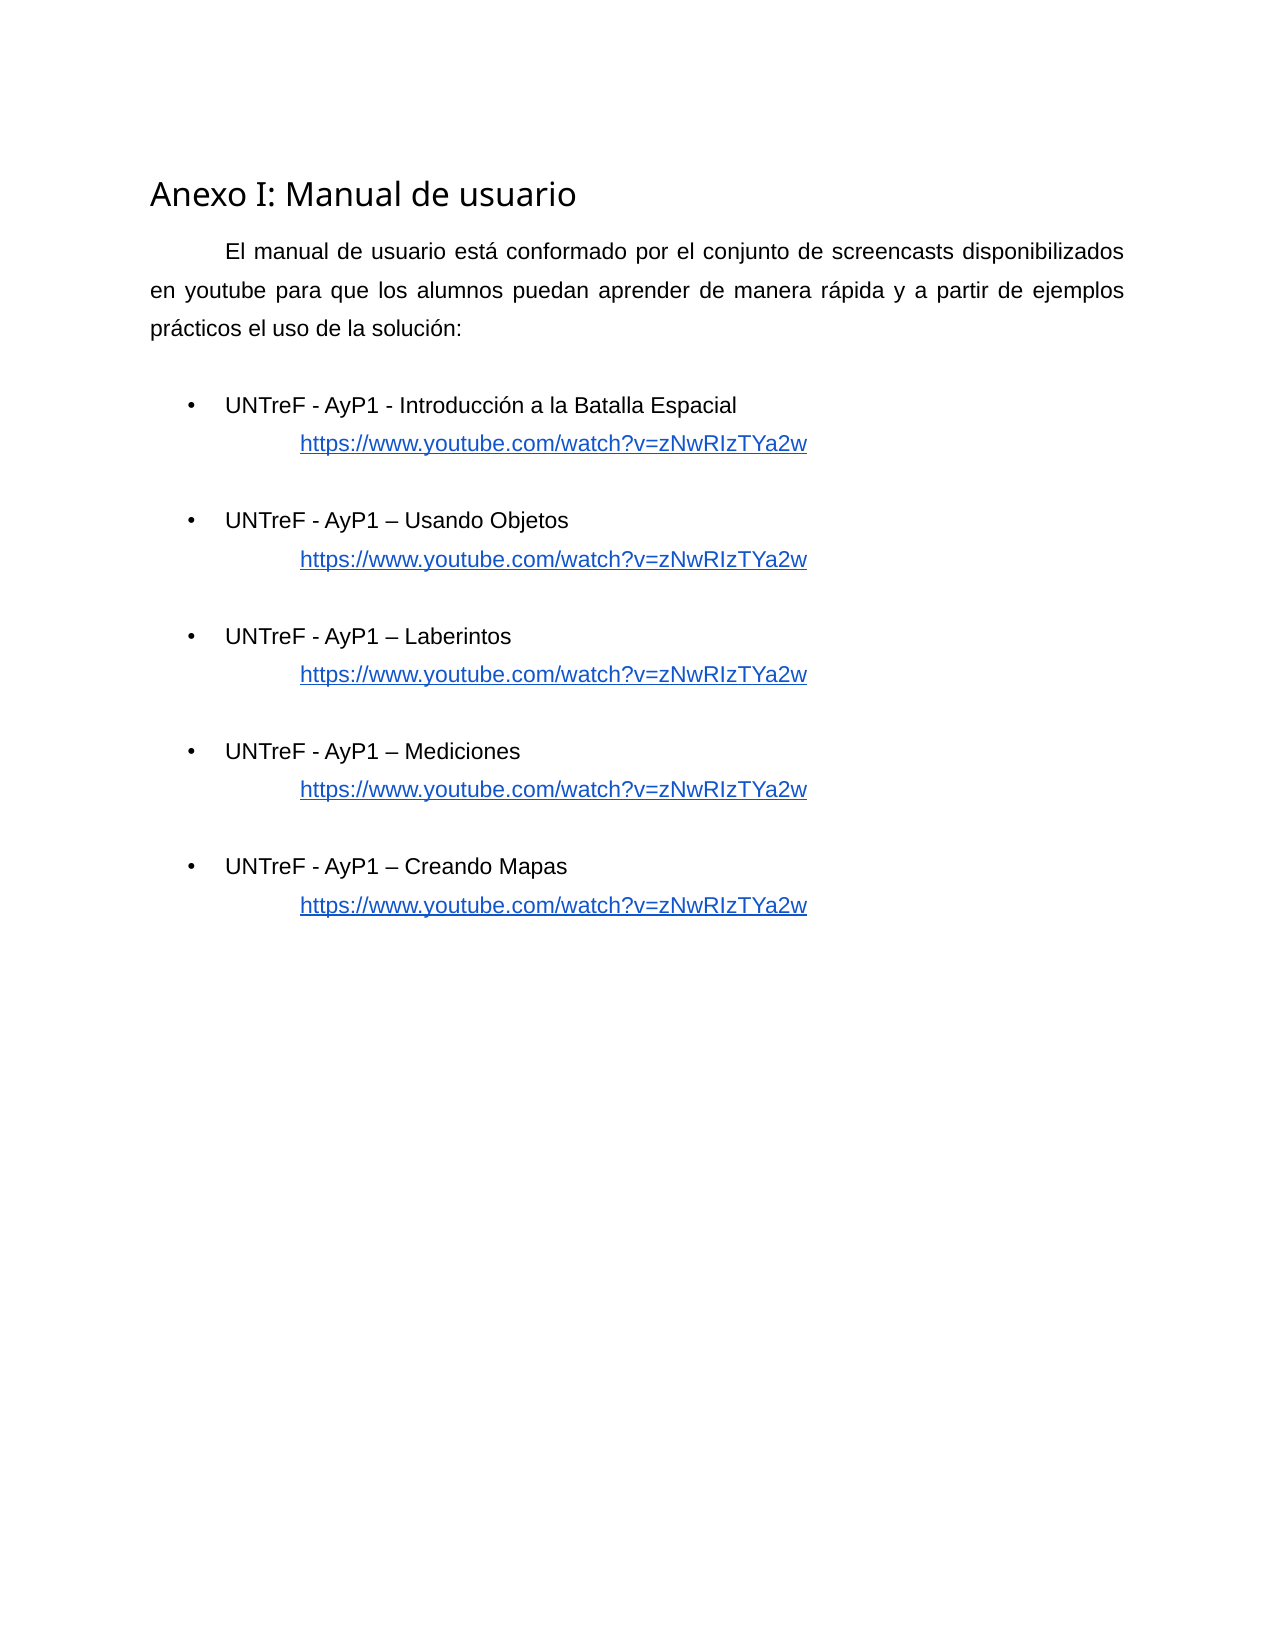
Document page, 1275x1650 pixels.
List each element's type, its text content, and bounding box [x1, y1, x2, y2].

text https://www.youtube.com/watch?v=zNwRIzTYa2w [225, 662, 1125, 687]
text https://www.youtube.com/watch?v=zNwRIzTYa2w [225, 892, 1125, 918]
text https://www.youtube.com/watch?v=zNwRIzTYa2w [225, 546, 1125, 572]
text https://www.youtube.com/watch?v=zNwRIzTYa2w [225, 431, 1125, 457]
list UNTreF - AyP1 - Introducción a la Batalla Espacial [187, 393, 1125, 418]
list UNTreF - AyP1 – Mediciones [187, 739, 1125, 764]
list UNTreF - AyP1 – Creando Mapas [187, 854, 1125, 879]
text https://www.youtube.com/watch?v=zNwRIzTYa2w [225, 777, 1125, 803]
list UNTreF - AyP1 – Laberintos [187, 623, 1125, 649]
subtitle Anexo I: Manual de usuario [150, 171, 1125, 216]
list UNTreF - AyP1 – Usando Objetos [187, 508, 1125, 534]
text El manual de usuario está conformado por el conjunto de screencasts disponibilizados en youtube para que los alumnos puedan aprender de manera rápida y a partir de ejemplos prácticos el uso de la solución: [150, 239, 1125, 341]
